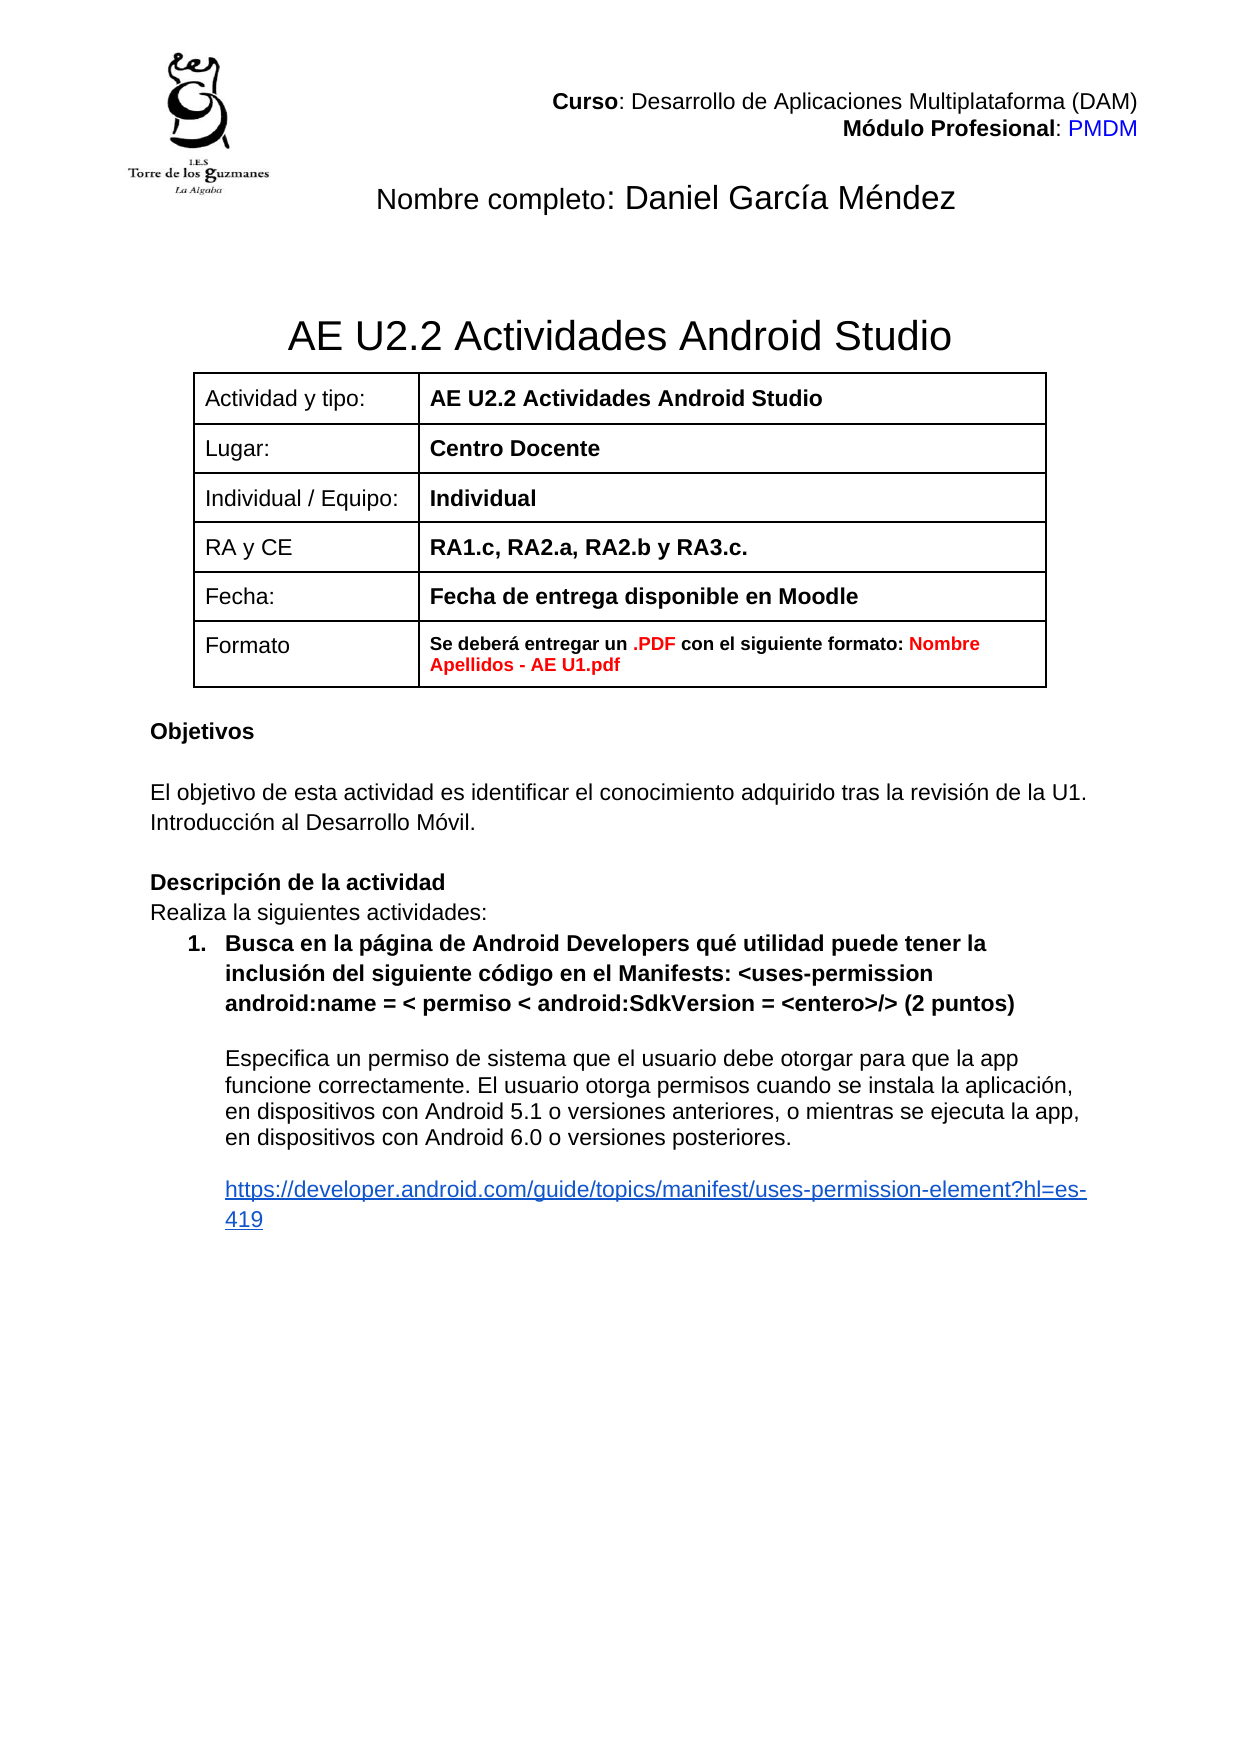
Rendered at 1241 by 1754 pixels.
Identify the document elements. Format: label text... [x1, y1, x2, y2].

table_cell Formato [195, 622, 418, 686]
table_cell Lugar: [195, 425, 418, 472]
text Especifica un permiso de sistema que el usuario debe otorgar para que la app funcione correctamente. El usuario otorga permisos cuando se instala la aplicación, en dispositivos con Android 5.1 o versiones anteriores, o mientras se ejecuta la app, en dispositivos con Android 6.0 o versiones posteriores. [225, 1045, 1090, 1151]
text Descripción de la actividad [150, 869, 1090, 896]
table_header AE U2.2 Actividades Android Studio [420, 374, 1045, 423]
table_cell Individual [420, 474, 1045, 521]
text Realiza la siguientes actividades: [150, 899, 1090, 926]
picture [118, 39, 289, 205]
subtitle AE U2.2 Actividades Android Studio [150, 312, 1090, 360]
table_cell Individual / Equipo: [195, 474, 418, 521]
table_header Actividad y tipo: [195, 374, 418, 423]
table_cell Se deberá entregar un .PDF con el siguiente formato: Nombre Apellidos - AE U1.pdf [420, 622, 1045, 686]
list Busca en la página de Android Developers qué utilidad puede tener la inclusión del siguiente código en el Manifests: <uses-permission android:name = < permiso < android:SdkVersion = <entero>/> (2 puntos) [187, 929, 1090, 1016]
table_cell Centro Docente [420, 425, 1045, 472]
table_cell RA y CE [195, 523, 418, 571]
text Objetivos [150, 718, 1090, 744]
table_cell Fecha de entrega disponible en Moodle [420, 573, 1045, 620]
table_cell Fecha: [195, 573, 418, 620]
text El objetivo de esta actividad es identificar el conocimiento adquirido tras la revisión de la U1. Introducción al Desarrollo Móvil. [150, 778, 1090, 835]
table_cell RA1.c, RA2.a, RA2.b y RA3.c. [420, 523, 1045, 571]
text https://developer.android.com/guide/topics/manifest/uses-permission-element?hl=es-419 [225, 1176, 1090, 1232]
